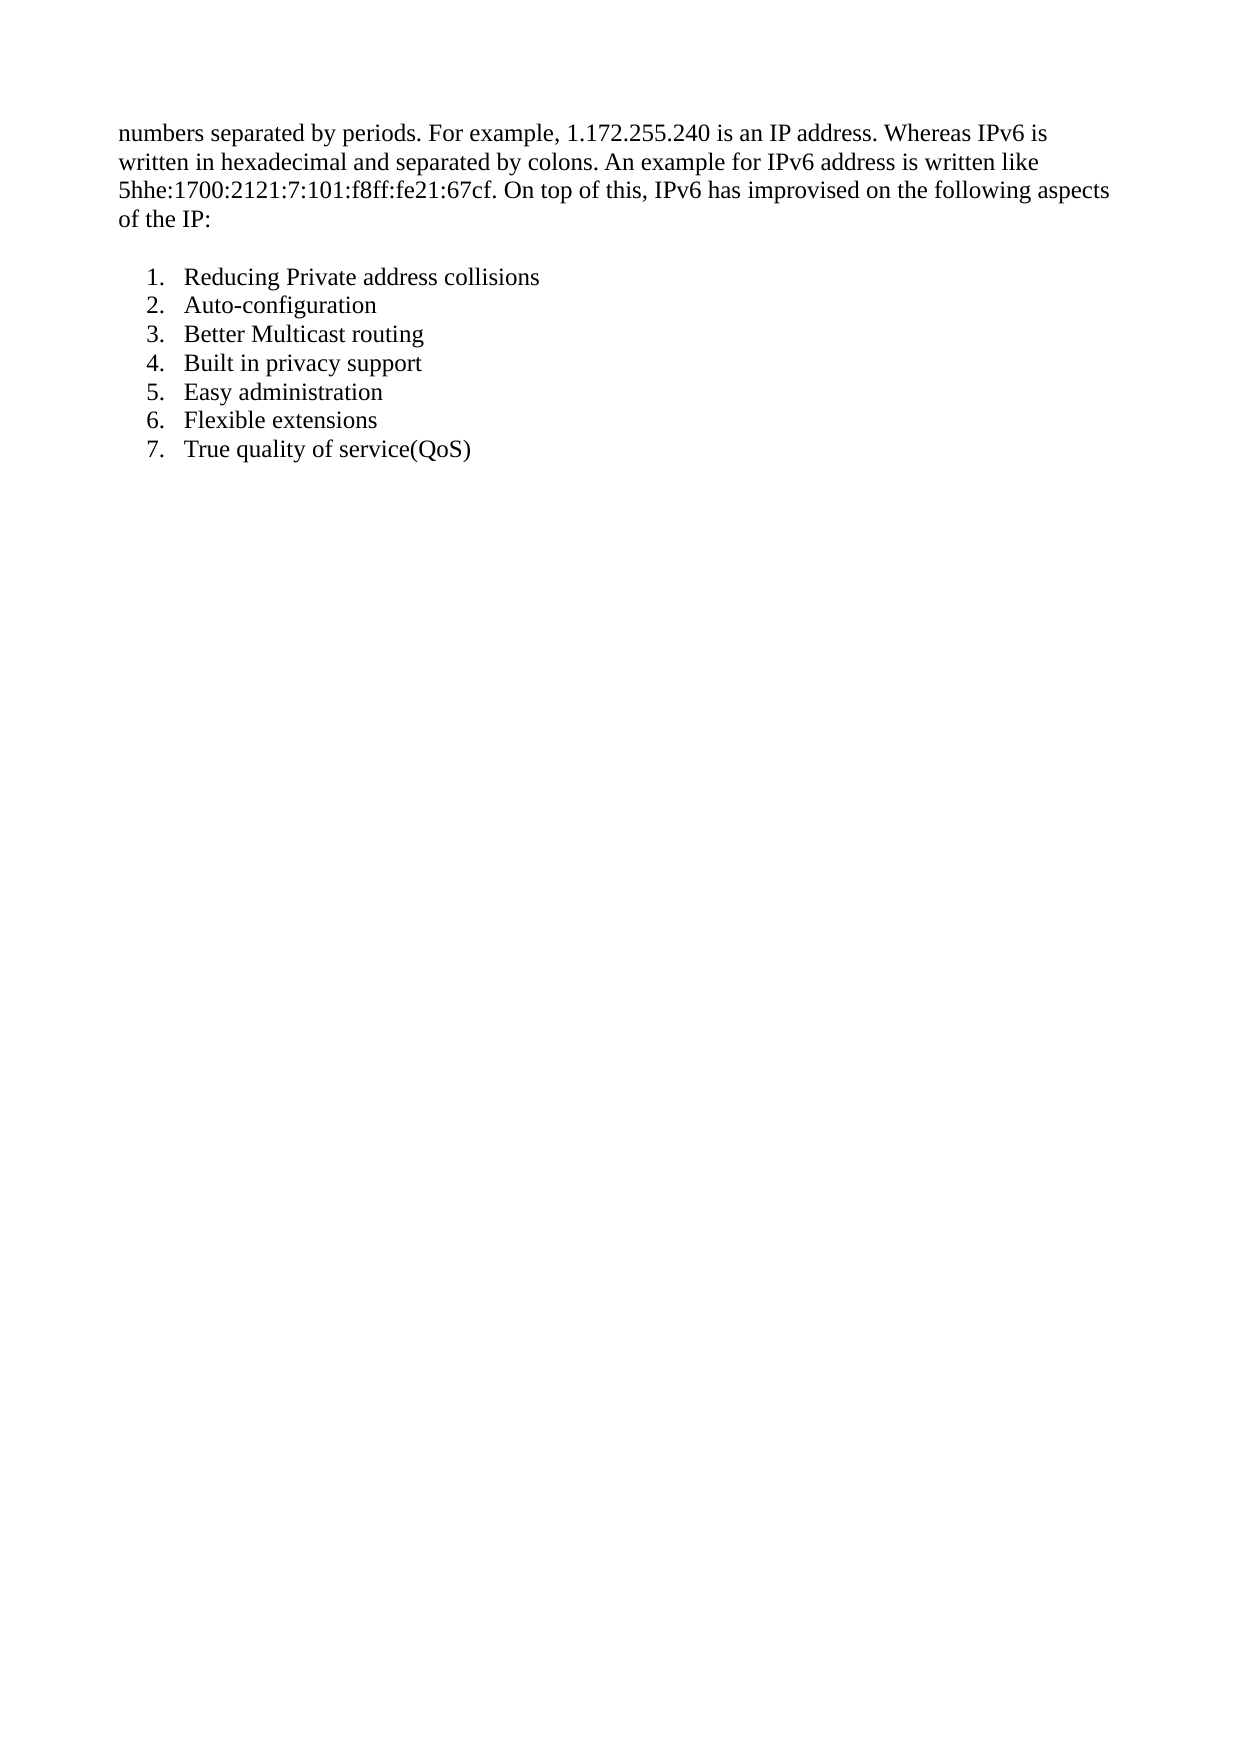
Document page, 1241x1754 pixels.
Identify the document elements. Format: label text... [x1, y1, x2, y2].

list Flexible extensions [146, 406, 1122, 434]
text numbers separated by periods. For example, 1.172.255.240 is an IP address. Whereas IPv6 is written in hexadecimal and separated by colons. An example for IPv6 address is written like 5hhe:1700:2121:7:101:f8ff:fe21:67cf. On top of this, IPv6 has improvised on the following aspects of the IP: [118, 118, 1122, 233]
list Built in privacy support [146, 348, 1122, 377]
list Easy administration [146, 377, 1122, 406]
list True quality of service(QoS) [146, 434, 1122, 463]
list Auto-configuration [146, 291, 1122, 319]
list Reducing Private address collisions [146, 262, 1122, 291]
list Better Multicast routing [146, 319, 1122, 348]
